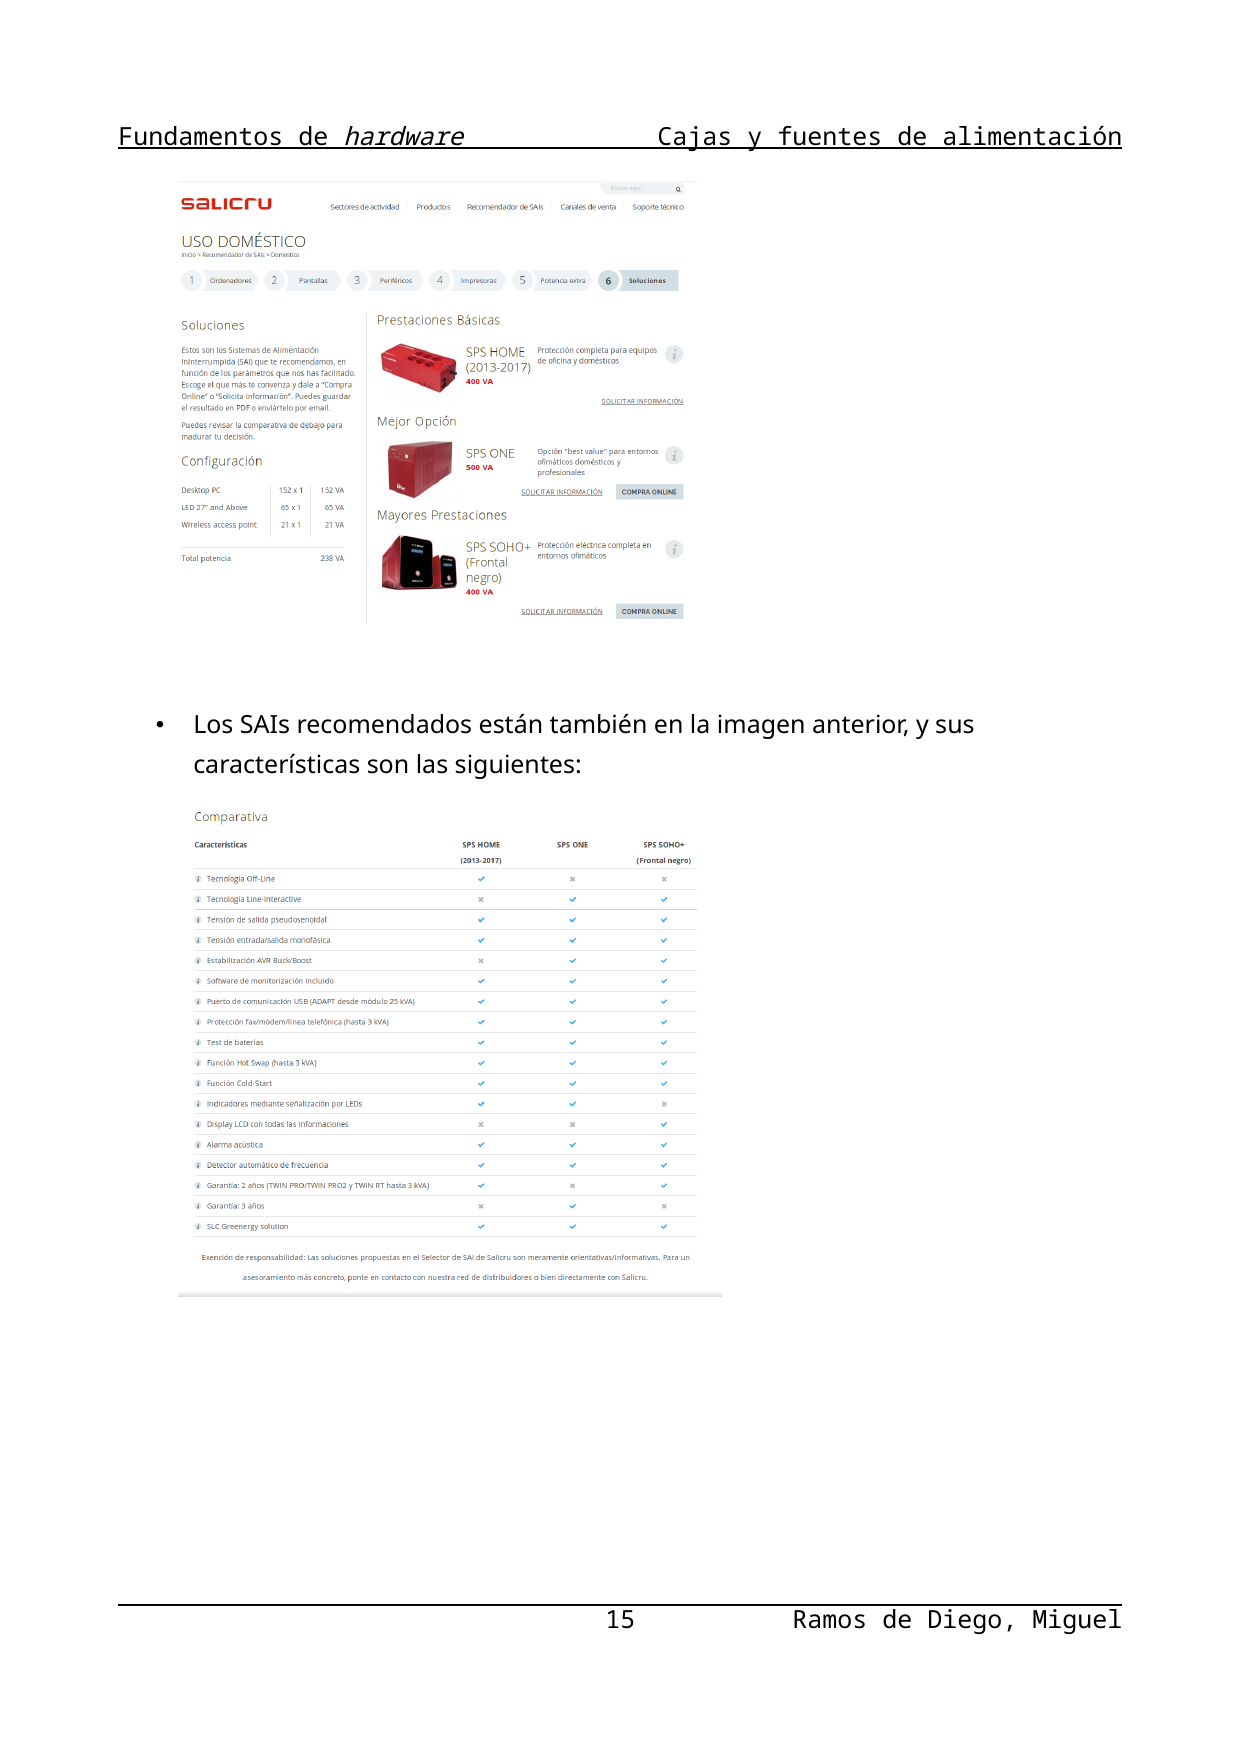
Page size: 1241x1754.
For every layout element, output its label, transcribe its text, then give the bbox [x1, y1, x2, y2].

list Los SAIs recomendados están también en la imagen anterior, y sus características son las siguientes: [156, 706, 1122, 781]
picture [178, 802, 722, 1297]
picture [178, 181, 698, 630]
